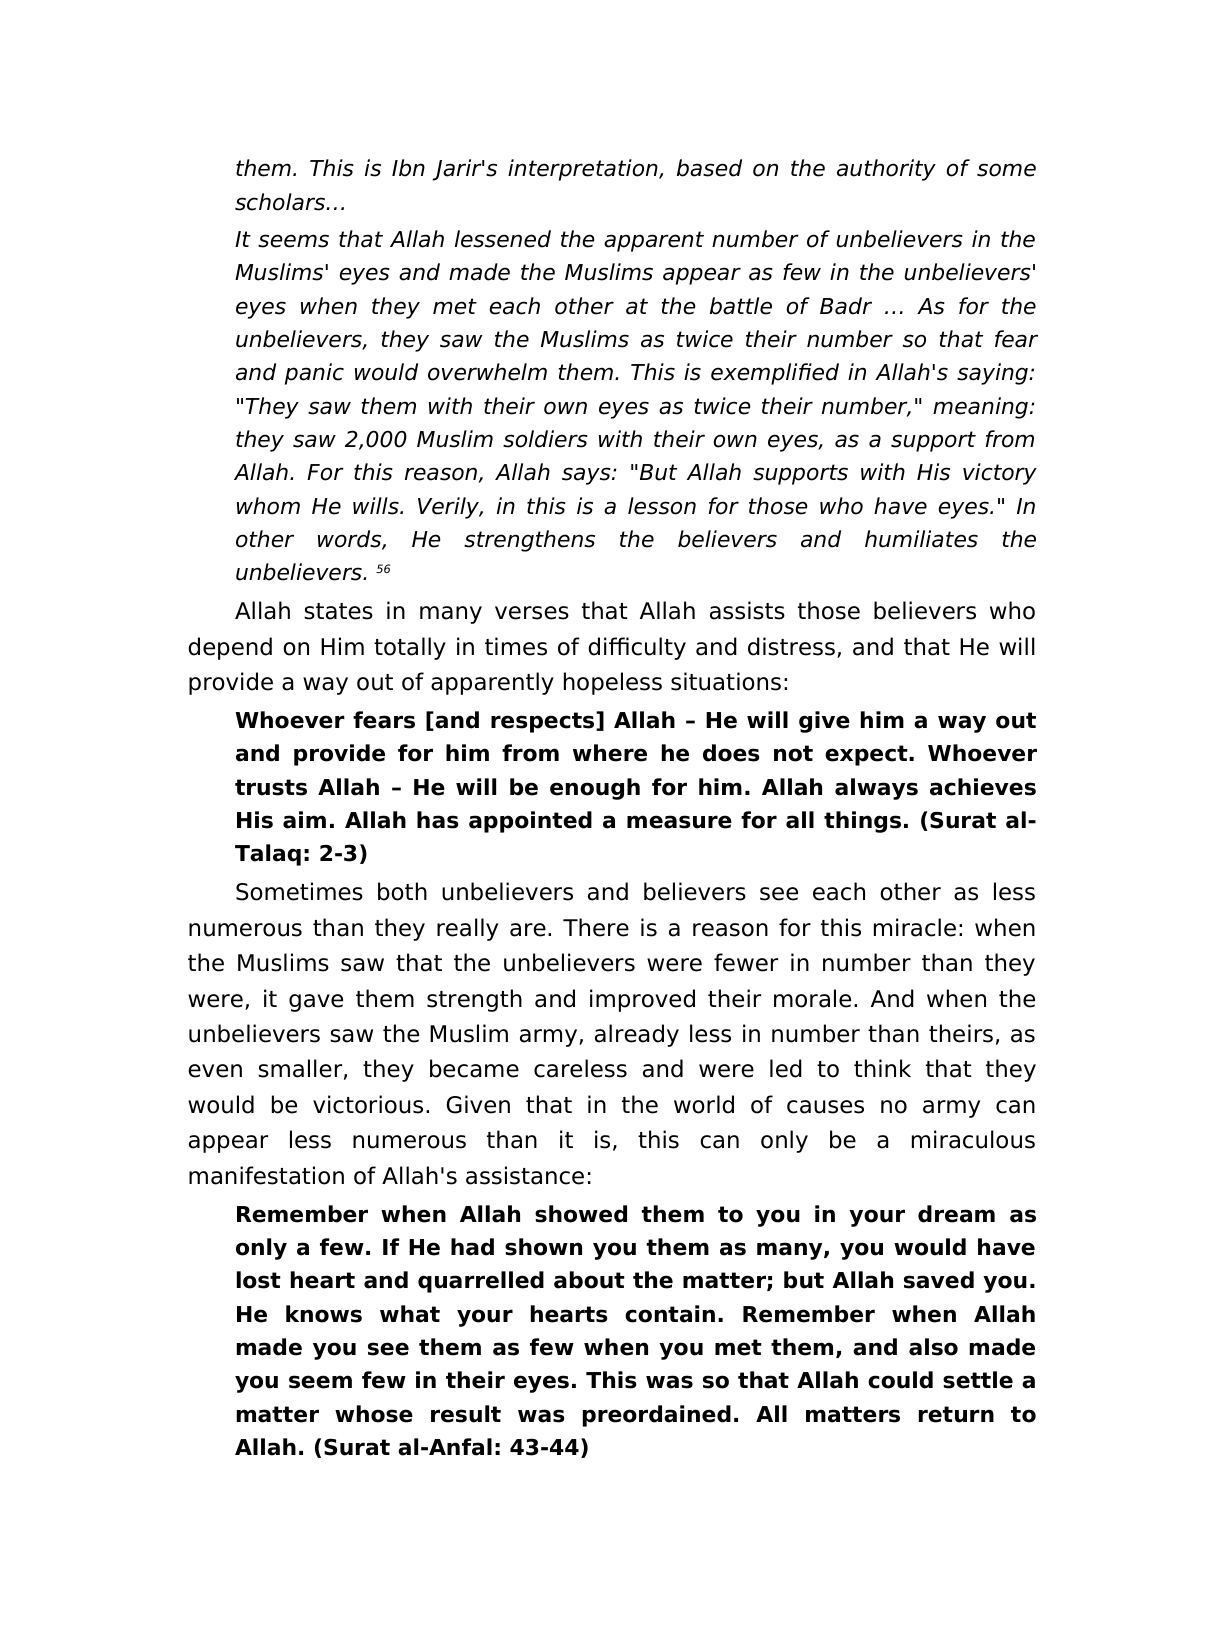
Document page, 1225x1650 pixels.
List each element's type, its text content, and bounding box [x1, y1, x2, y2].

text them. This is Ibn Jarir's interpretation, based on the authority of some scholars… [235, 150, 1037, 217]
text Remember when Allah showed them to you in your dream as only a few. If He had shown you them as many, you would have lost heart and quarrelled about the matter; but Allah saved you. He knows what your hearts contain. Remember when Allah made you see them as few when you met them, and also made you seem few in their eyes. This was so that Allah could settle a matter whose result was preordained. All matters return to Allah. (Surat al-Anfal: 43-44) [235, 1195, 1037, 1462]
text Allah states in many verses that Allah assists those believers who depend on Him totally in times of difficulty and distress, and that He will provide a way out of apparently hopeless situations: [187, 591, 1037, 698]
text It seems that Allah lessened the apparent number of unbelievers in the Muslims' eyes and made the Muslims appear as few in the unbelievers' eyes when they met each other at the battle of Badr … As for the unbelievers, they saw the Muslims as twice their number so that fear and panic would overwhelm them. This is exemplified in Allah's saying: "They saw them with their own eyes as twice their number," meaning: they saw 2,000 Muslim soldiers with their own eyes, as a support from Allah. For this reason, Allah says: "But Allah supports with His victory whom He wills. Verily, in this is a lesson for those who have eyes." In other words, He strengthens the believers and humiliates the unbelievers. 56 [235, 221, 1037, 587]
text Whoever fears [and respects] Allah – He will give him a way out and provide for him from where he does not expect. Whoever trusts Allah – He will be enough for him. Allah always achieves His aim. Allah has appointed a measure for all things. (Surat al-Talaq: 2-3) [235, 702, 1037, 868]
text Sometimes both unbelievers and believers see each other as less numerous than they really are. There is a reason for this miracle: when the Muslims saw that the unbelievers were fewer in number than they were, it gave them strength and improved their morale. And when the unbelievers saw the Muslim army, already less in number than theirs, as even smaller, they became careless and were led to think that they would be victorious. Given that in the world of causes no army can appear less numerous than it is, this can only be a miraculous manifestation of Allah's assistance: [187, 872, 1037, 1191]
